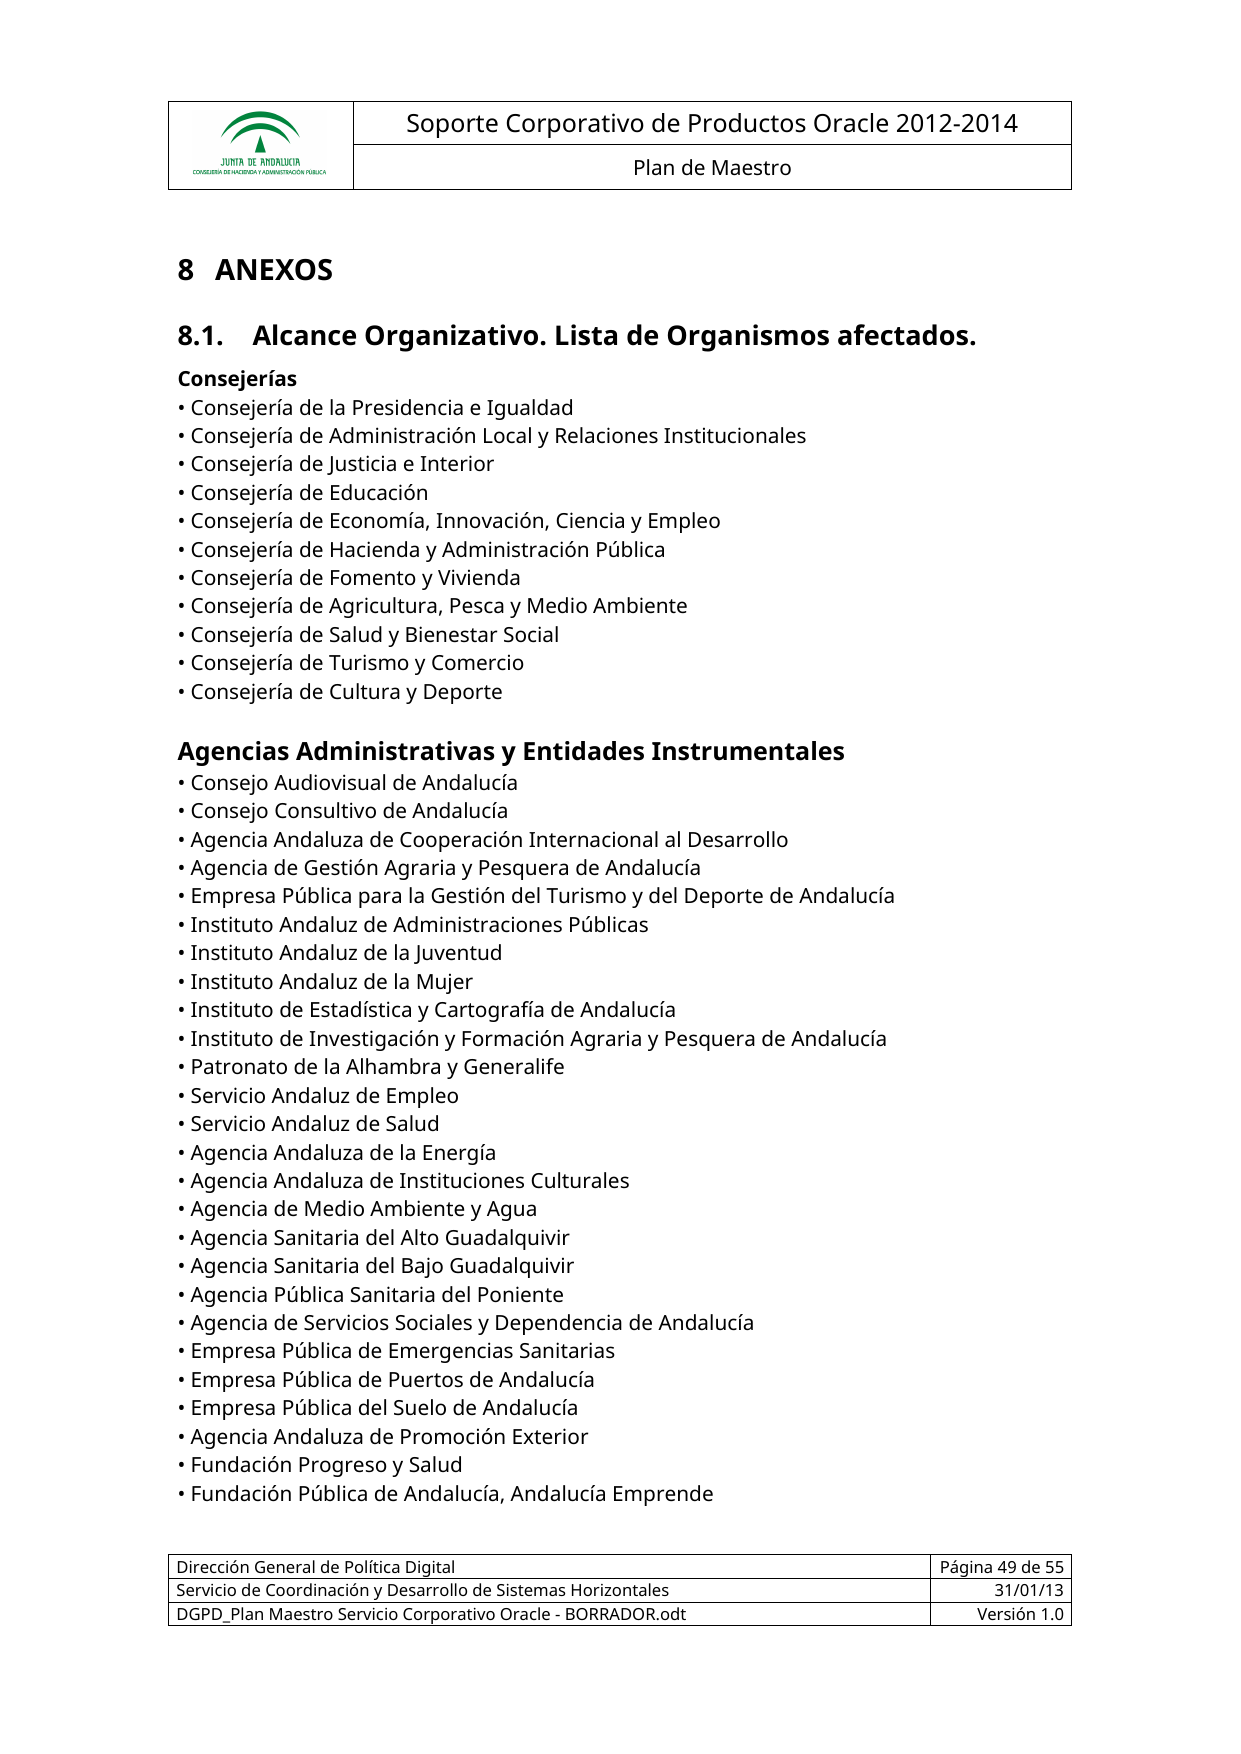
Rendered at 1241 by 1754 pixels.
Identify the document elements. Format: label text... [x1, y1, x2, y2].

text • Agencia Pública Sanitaria del Poniente [177, 1280, 1063, 1308]
text • Agencia Andaluza de Instituciones Culturales [177, 1166, 1063, 1194]
text • Consejería de Justicia e Interior [177, 449, 1063, 478]
text • Agencia Sanitaria del Alto Guadalquivir [177, 1223, 1063, 1251]
text • Agencia de Medio Ambiente y Agua [177, 1194, 1063, 1223]
text • Fundación Progreso y Salud [177, 1450, 1063, 1479]
text • Consejo Consultivo de Andalucía [177, 796, 1063, 825]
picture [192, 110, 327, 175]
text • Agencia Andaluza de la Energía [177, 1138, 1063, 1166]
text • Consejería de Turismo y Comercio [177, 648, 1063, 677]
text • Patronato de la Alhambra y Generalife [177, 1052, 1063, 1081]
text • Consejería de Agricultura, Pesca y Medio Ambiente [177, 592, 1063, 620]
text • Empresa Pública del Suelo de Andalucía [177, 1393, 1063, 1422]
text • Consejo Audiovisual de Andalucía [177, 768, 1063, 796]
text • Consejería de Economía, Innovación, Ciencia y Empleo [177, 506, 1063, 535]
text • Instituto de Estadística y Cartografía de Andalucía [177, 995, 1063, 1024]
text • Instituto Andaluz de Administraciones Públicas [177, 910, 1063, 938]
text • Consejería de Fomento y Vivienda [177, 563, 1063, 592]
text • Empresa Pública de Puertos de Andalucía [177, 1365, 1063, 1393]
text • Fundación Pública de Andalucía, Andalucía Emprende [177, 1479, 1063, 1507]
text • Instituto de Investigación y Formación Agraria y Pesquera de Andalucía [177, 1024, 1063, 1052]
subtitle ANEXOS [177, 249, 1063, 289]
subtitle Alcance Organizativo. Lista de Organismos afectados. [177, 320, 1063, 352]
text • Instituto Andaluz de la Mujer [177, 967, 1063, 995]
text • Servicio Andaluz de Empleo [177, 1081, 1063, 1109]
text • Consejería de Salud y Bienestar Social [177, 620, 1063, 648]
text • Consejería de la Presidencia e Igualdad [177, 393, 1063, 421]
text • Empresa Pública para la Gestión del Turismo y del Deporte de Andalucía [177, 882, 1063, 910]
text Agencias Administrativas y Entidades Instrumentales [177, 734, 1063, 768]
text • Consejería de Educación [177, 478, 1063, 506]
text • Agencia Andaluza de Cooperación Internacional al Desarrollo [177, 825, 1063, 853]
text • Agencia Andaluza de Promoción Exterior [177, 1422, 1063, 1450]
text • Consejería de Hacienda y Administración Pública [177, 535, 1063, 563]
text • Servicio Andaluz de Salud [177, 1109, 1063, 1138]
text • Consejería de Cultura y Deporte [177, 677, 1063, 705]
text • Agencia Sanitaria del Bajo Guadalquivir [177, 1251, 1063, 1280]
text • Empresa Pública de Emergencias Sanitarias [177, 1337, 1063, 1365]
text • Instituto Andaluz de la Juventud [177, 938, 1063, 967]
text Consejerías [177, 364, 1063, 393]
text • Agencia de Gestión Agraria y Pesquera de Andalucía [177, 853, 1063, 882]
text • Consejería de Administración Local y Relaciones Institucionales [177, 421, 1063, 449]
text • Agencia de Servicios Sociales y Dependencia de Andalucía [177, 1308, 1063, 1337]
